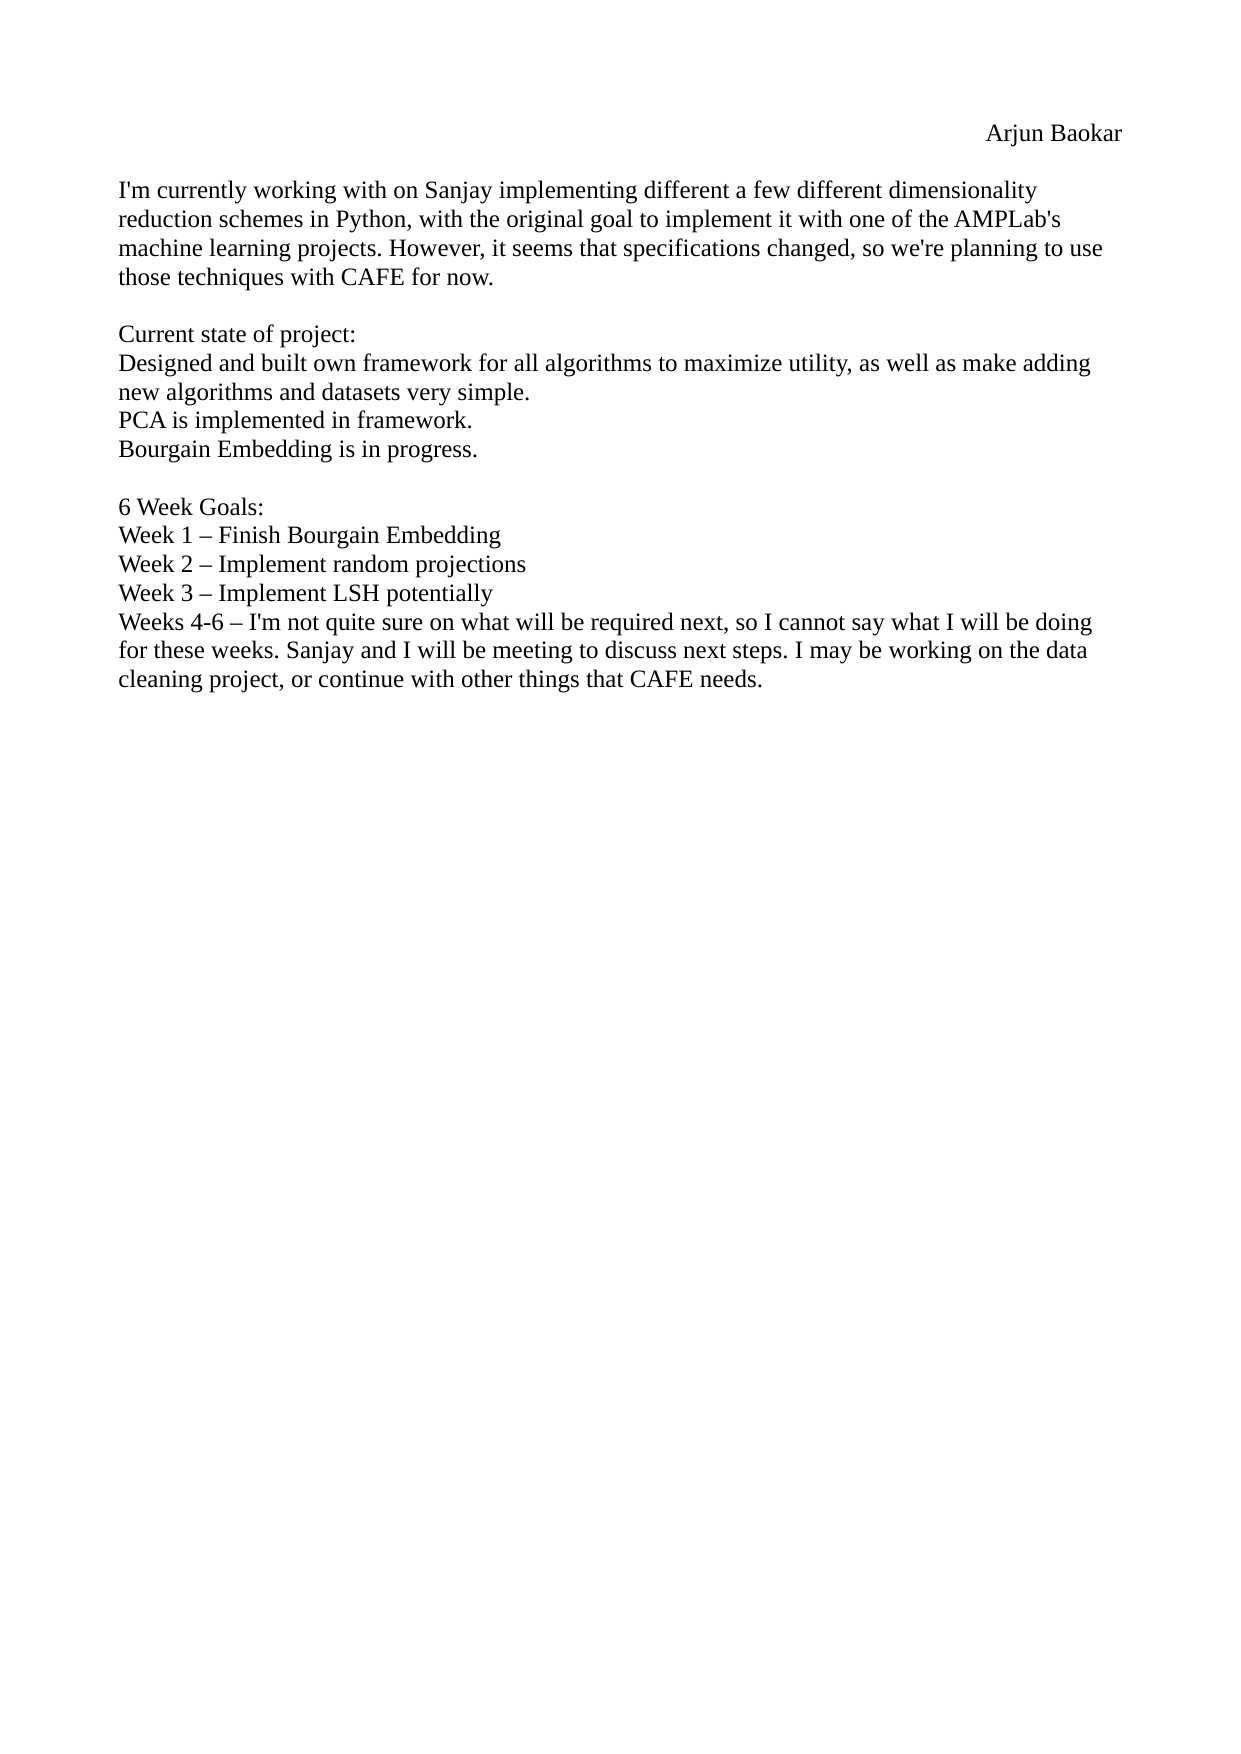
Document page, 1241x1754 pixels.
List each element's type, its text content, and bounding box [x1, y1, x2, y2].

text I'm currently working with on Sanjay implementing different a few different dimensionality reduction schemes in Python, with the original goal to implement it with one of the AMPLab's machine learning projects. However, it seems that specifications changed, so we're planning to use those techniques with CAFE for now. [118, 176, 1122, 291]
text Current state of project: [118, 319, 1122, 348]
text Bourgain Embedding is in progress. [118, 434, 1122, 463]
text PCA is implemented in framework. [118, 406, 1122, 434]
text 6 Week Goals: [118, 492, 1122, 521]
text Week 3 – Implement LSH potentially [118, 578, 1122, 607]
text Week 1 – Finish Bourgain Embedding [118, 521, 1122, 549]
text Designed and built own framework for all algorithms to maximize utility, as well as make adding new algorithms and datasets very simple. [118, 348, 1122, 406]
text Arjun Baokar [118, 118, 1122, 147]
text Week 2 – Implement random projections [118, 549, 1122, 578]
text Weeks 4-6 – I'm not quite sure on what will be required next, so I cannot say what I will be doing for these weeks. Sanjay and I will be meeting to discuss next steps. I may be working on the data cleaning project, or continue with other things that CAFE needs. [118, 607, 1122, 693]
